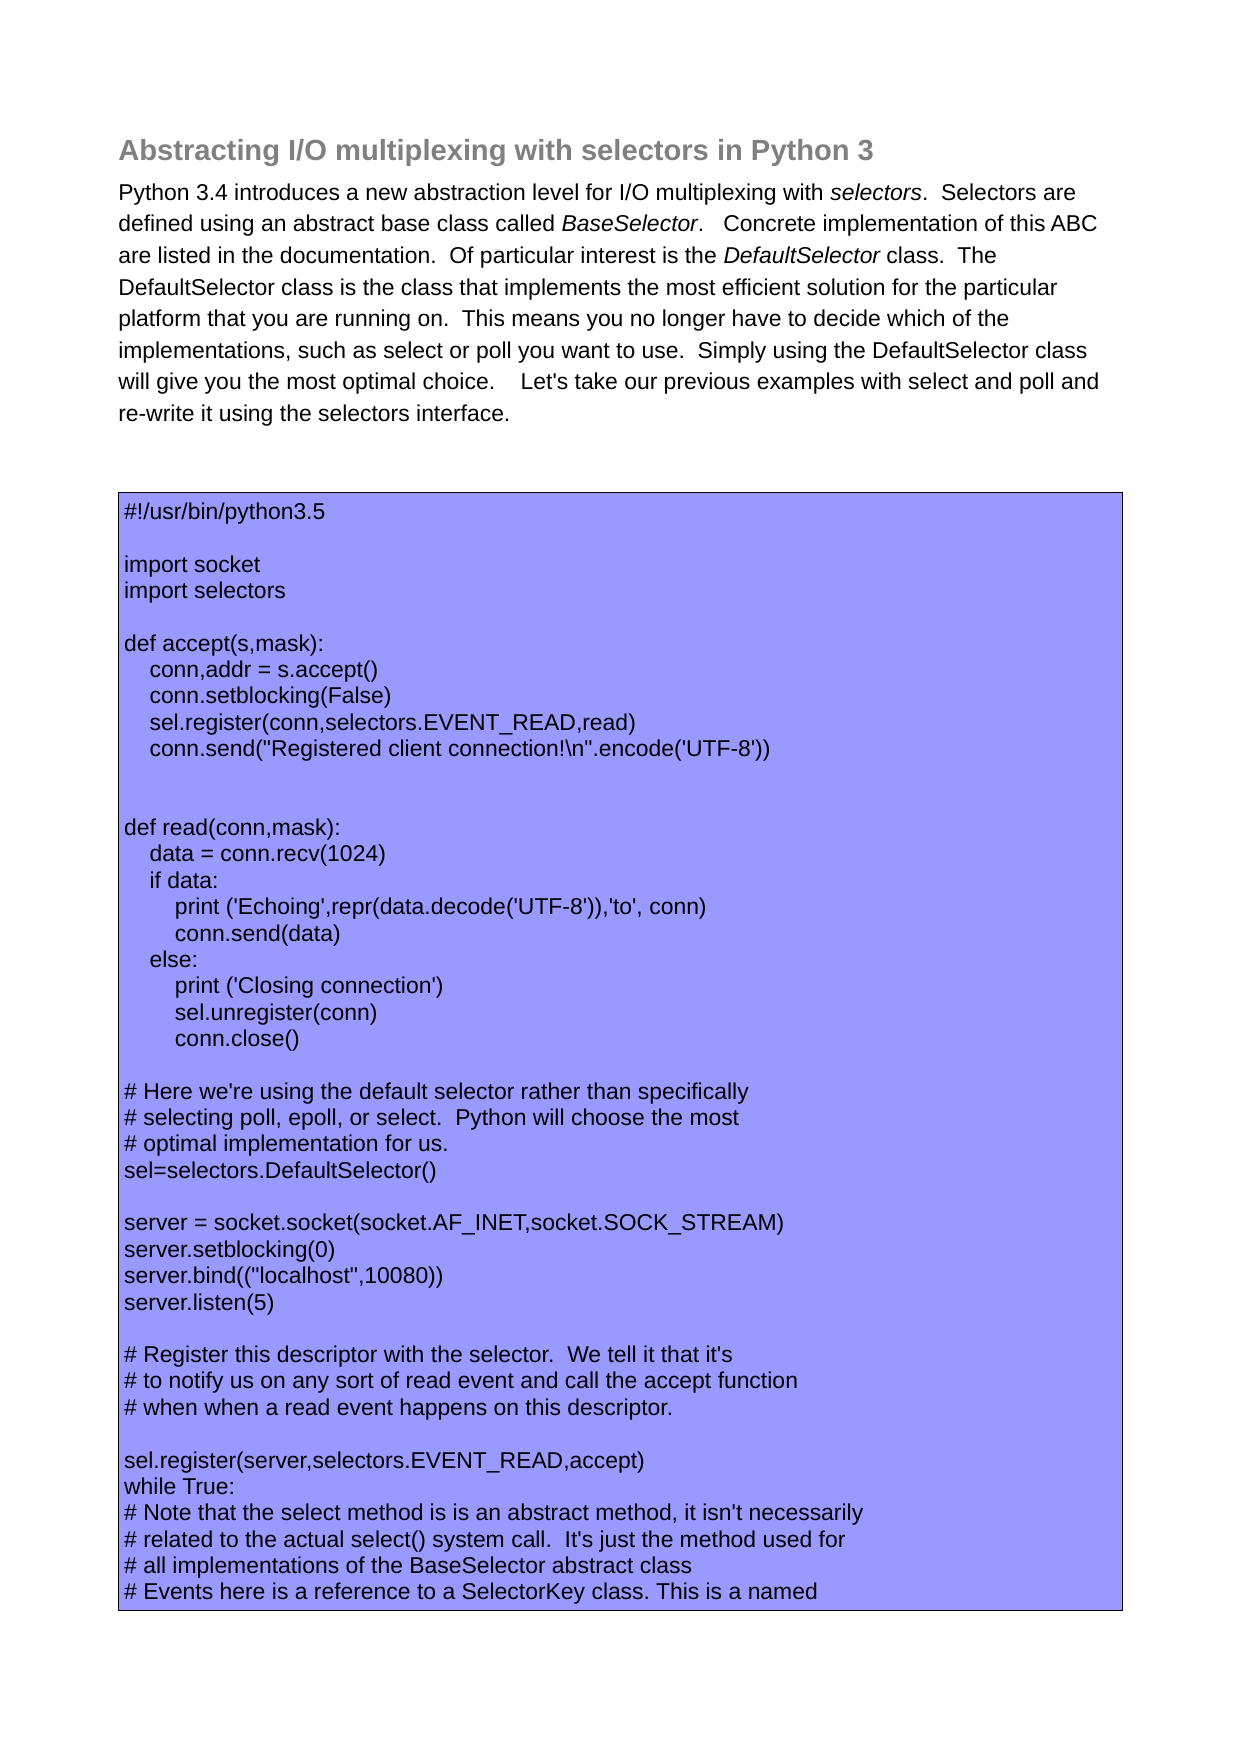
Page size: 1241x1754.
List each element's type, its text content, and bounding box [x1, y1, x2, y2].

subtitle Abstracting I/O multiplexing with selectors in Python 3 [118, 133, 1122, 166]
text Python 3.4 introduces a new abstraction level for I/O multiplexing with selectors. Selectors are defined using an abstract base class called BaseSelector. Concrete implementation of this ABC are listed in the documentation. Of particular interest is the DefaultSelector class. The DefaultSelector class is the class that implements the most efficient solution for the particular platform that you are running on. This means you no longer have to decide which of the implementations, such as select or poll you want to use. Simply using the DefaultSelector class will give you the most optimal choice. Let's take our previous examples with select and poll and re-write it using the selectors interface. [118, 179, 1122, 426]
table_header #!/usr/bin/python3.5 import socket import selectors def accept(s,mask): conn,addr = s.accept() conn.setblocking(False) sel.register(conn,selectors.EVENT_READ,read) conn.send("Registered client connection!\n".encode('UTF-8')) def read(conn,mask): data = conn.recv(1024) if data: print ('Echoing',repr(data.decode('UTF-8')),'to', conn) conn.send(data) else: print ('Closing connection') sel.unregister(conn) conn.close() # Here we're using the default selector rather than specifically # selecting poll, epoll, or select. Python will choose the most # optimal implementation for us. sel=selectors.DefaultSelector() server = socket.socket(socket.AF_INET,socket.SOCK_STREAM) server.setblocking(0) server.bind(("localhost",10080)) server.listen(5) # Register this descriptor with the selector. We tell it that it's # to notify us on any sort of read event and call the accept function # when when a read event happens on this descriptor. sel.register(server,selectors.EVENT_READ,accept) while True: # Note that the select method is is an abstract method, it isn't necessarily # related to the actual select() system call. It's just the method used for # all implementations of the BaseSelector abstract class # Events here is a reference to a SelectorKey class. This is a named [119, 493, 1122, 1610]
